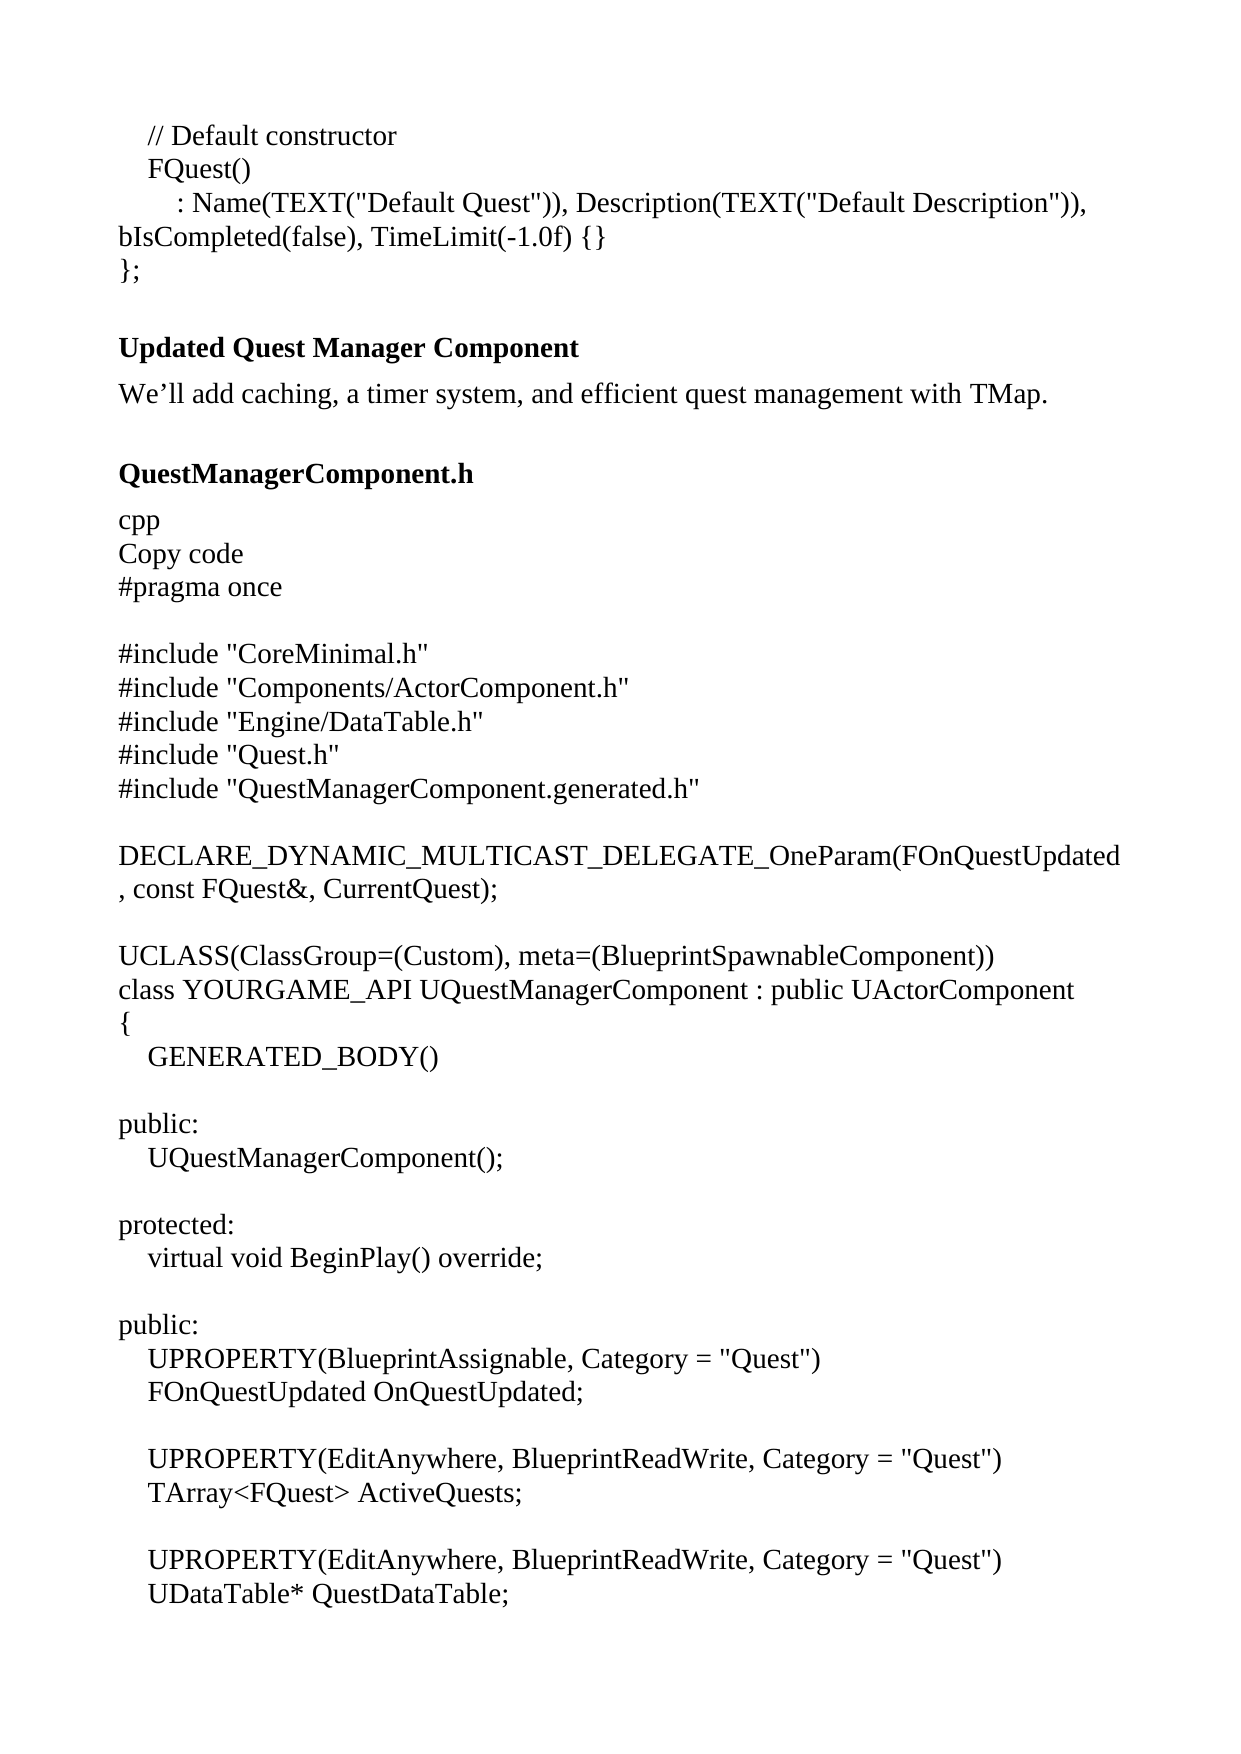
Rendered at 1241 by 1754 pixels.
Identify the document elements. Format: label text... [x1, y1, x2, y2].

text UQuestManagerComponent(); [118, 1140, 1122, 1173]
text }; [118, 252, 1122, 286]
text #pragma once [118, 569, 1122, 603]
text We’ll add caching, a timer system, and efficient quest management with TMap. [118, 376, 1122, 409]
text #include "Quest.h" [118, 737, 1122, 771]
text public: [118, 1307, 1122, 1341]
text UPROPERTY(EditAnywhere, BlueprintReadWrite, Category = "Quest") [118, 1442, 1122, 1475]
text { [118, 1006, 1122, 1039]
text cpp [118, 502, 1122, 536]
text UPROPERTY(BlueprintAssignable, Category = "Quest") [118, 1341, 1122, 1374]
text : Name(TEXT("Default Quest")), Description(TEXT("Default Description")), bIsCompleted(false), TimeLimit(-1.0f) {} [118, 185, 1122, 252]
text protected: [118, 1207, 1122, 1240]
text virtual void BeginPlay() override; [118, 1240, 1122, 1274]
subtitle Updated Quest Manager Component [118, 330, 1122, 363]
text #include "Engine/DataTable.h" [118, 704, 1122, 737]
text public: [118, 1106, 1122, 1140]
text FOnQuestUpdated OnQuestUpdated; [118, 1374, 1122, 1408]
text GENERATED_BODY() [118, 1039, 1122, 1073]
text #include "CoreMinimal.h" [118, 637, 1122, 670]
text #include "Components/ActorComponent.h" [118, 670, 1122, 704]
text TArray<FQuest> ActiveQuests; [118, 1475, 1122, 1509]
text DECLARE_DYNAMIC_MULTICAST_DELEGATE_OneParam(FOnQuestUpdated, const FQuest&, CurrentQuest); [118, 838, 1122, 905]
text #include "QuestManagerComponent.generated.h" [118, 771, 1122, 804]
text class YOURGAME_API UQuestManagerComponent : public UActorComponent [118, 972, 1122, 1006]
text UCLASS(ClassGroup=(Custom), meta=(BlueprintSpawnableComponent)) [118, 938, 1122, 972]
text UDataTable* QuestDataTable; [118, 1576, 1122, 1609]
text FQuest() [118, 152, 1122, 185]
text Copy code [118, 536, 1122, 569]
subtitle QuestManagerComponent.h [118, 456, 1122, 490]
text // Default constructor [118, 118, 1122, 152]
text UPROPERTY(EditAnywhere, BlueprintReadWrite, Category = "Quest") [118, 1542, 1122, 1576]
